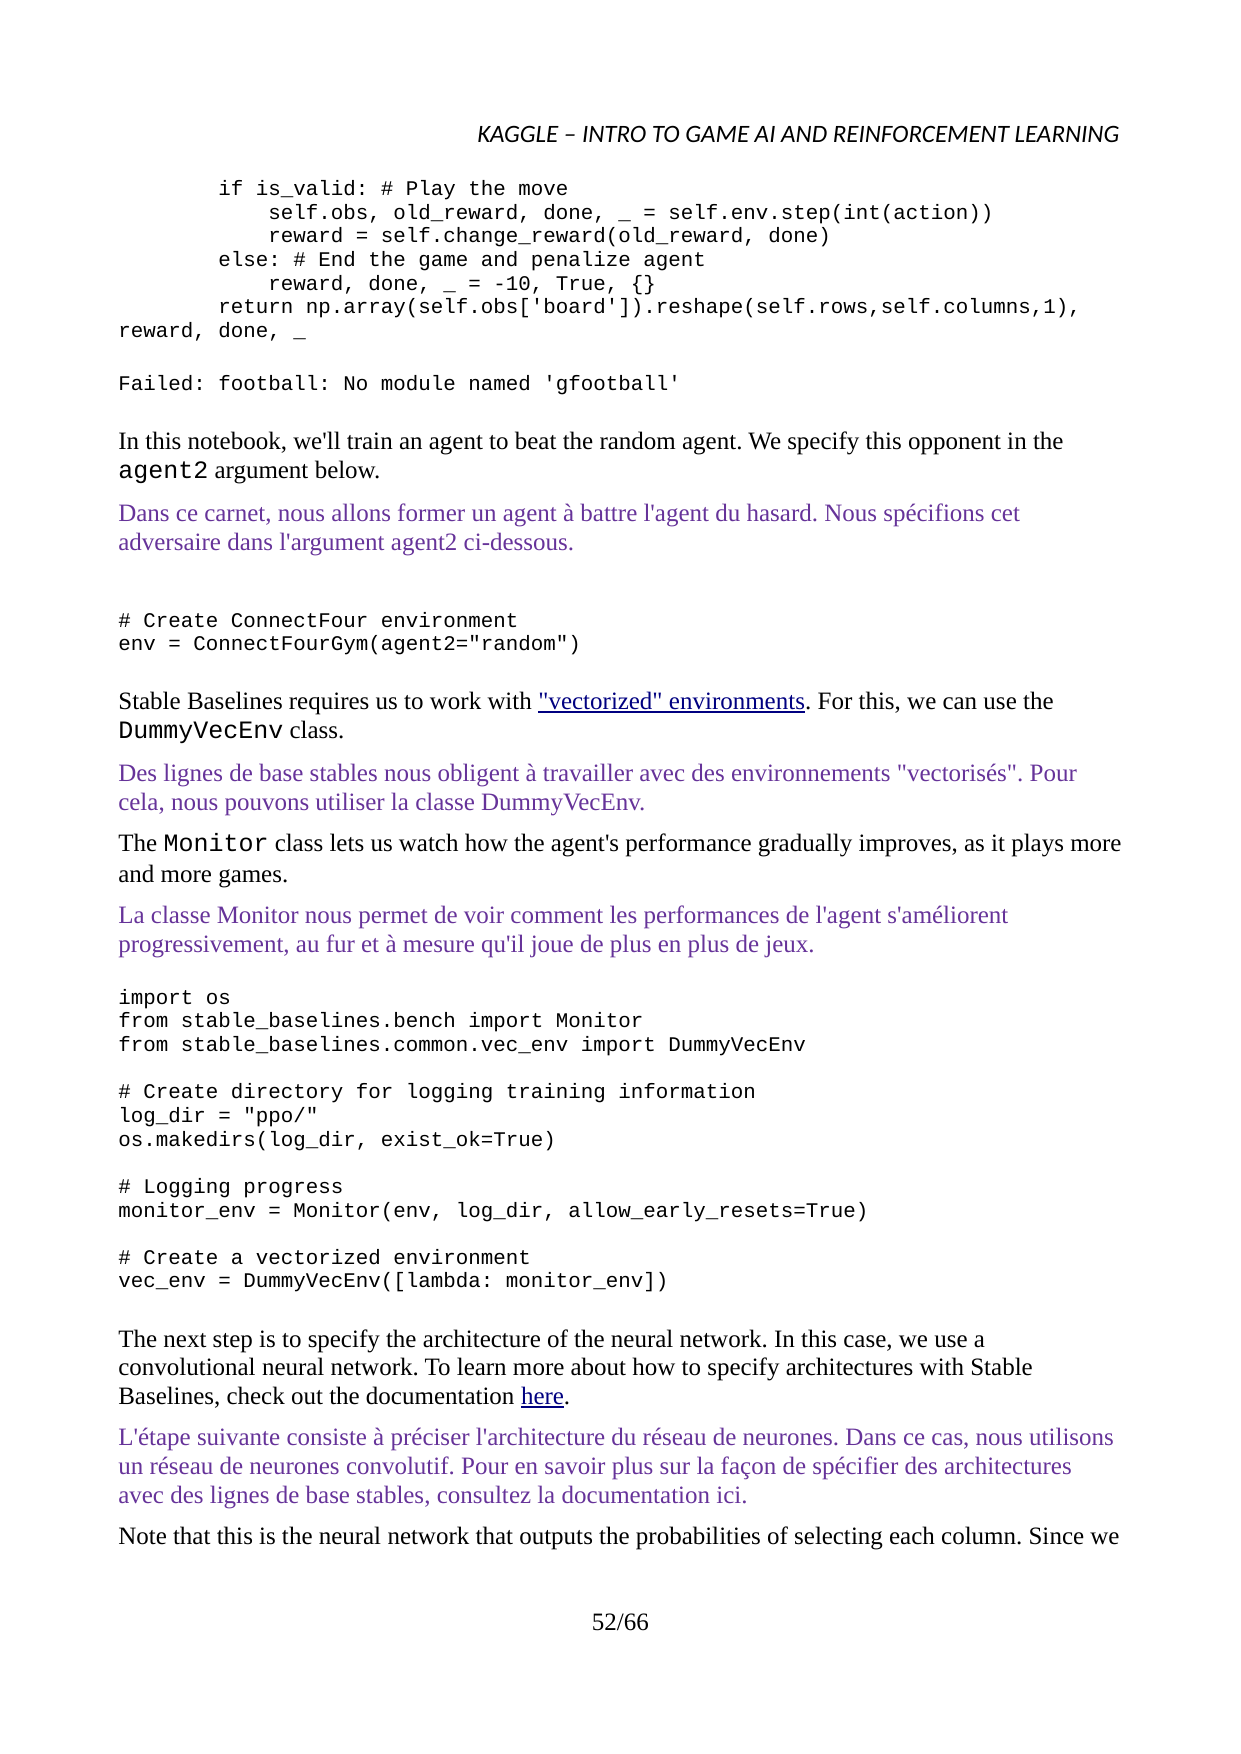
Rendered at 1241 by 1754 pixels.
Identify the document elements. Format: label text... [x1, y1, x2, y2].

text from stable_baselines.bench import Monitor [118, 1010, 1122, 1034]
text Failed: football: No module named 'gfootball' [118, 373, 1122, 397]
text # Create ConnectFour environment [118, 609, 1122, 633]
text Dans ce carnet, nous allons former un agent à battre l'agent du hasard. Nous spécifions cet adversaire dans l'argument agent2 ci-dessous. [118, 498, 1122, 556]
text else: # End the game and penalize agent [118, 249, 1122, 273]
text La classe Monitor nous permet de voir comment les performances de l'agent s'améliorent progressivement, au fur et à mesure qu'il joue de plus en plus de jeux. [118, 901, 1122, 958]
text os.makedirs(log_dir, exist_ok=True) [118, 1129, 1122, 1152]
text # Create a vectorized environment [118, 1247, 1122, 1271]
text In this notebook, we'll train an agent to beat the random agent. We specify this opponent in the agent2 argument below. [118, 426, 1122, 486]
text reward, done, _ = -10, True, {} [118, 273, 1122, 296]
text Note that this is the neural network that outputs the probabilities of selecting each column. Since we [118, 1521, 1122, 1550]
text vec_env = DummyVecEnv([lambda: monitor_env]) [118, 1271, 1122, 1294]
text if is_valid: # Play the move [118, 178, 1122, 202]
text monitor_env = Monitor(env, log_dir, allow_early_resets=True) [118, 1199, 1122, 1223]
text log_dir = "ppo/" [118, 1105, 1122, 1129]
text import os [118, 987, 1122, 1010]
text # Create directory for logging training information [118, 1081, 1122, 1105]
text Stable Baselines requires us to work with "vectorized" environments. For this, we can use the DummyVecEnv class. [118, 686, 1122, 746]
text reward = self.change_reward(old_reward, done) [118, 225, 1122, 249]
text L'étape suivante consiste à préciser l'architecture du réseau de neurones. Dans ce cas, nous utilisons un réseau de neurones convolutif. Pour en savoir plus sur la façon de spécifier des architectures avec des lignes de base stables, consultez la documentation ici. [118, 1422, 1122, 1509]
text env = ConnectFourGym(agent2="random") [118, 633, 1122, 657]
text return np.array(self.obs['board']).reshape(self.rows,self.columns,1), reward, done, _ [118, 296, 1122, 344]
text self.obs, old_reward, done, _ = self.env.step(int(action)) [118, 202, 1122, 225]
text Des lignes de base stables nous obligent à travailler avec des environnements "vectorisés". Pour cela, nous pouvons utiliser la classe DummyVecEnv. [118, 758, 1122, 816]
text # Logging progress [118, 1176, 1122, 1199]
text The next step is to specify the architecture of the neural network. In this case, we use a convolutional neural network. To learn more about how to specify architectures with Stable Baselines, check out the documentation here. [118, 1324, 1122, 1410]
text from stable_baselines.common.vec_env import DummyVecEnv [118, 1034, 1122, 1058]
text The Monitor class lets us watch how the agent's performance gradually improves, as it plays more and more games. [118, 828, 1122, 888]
